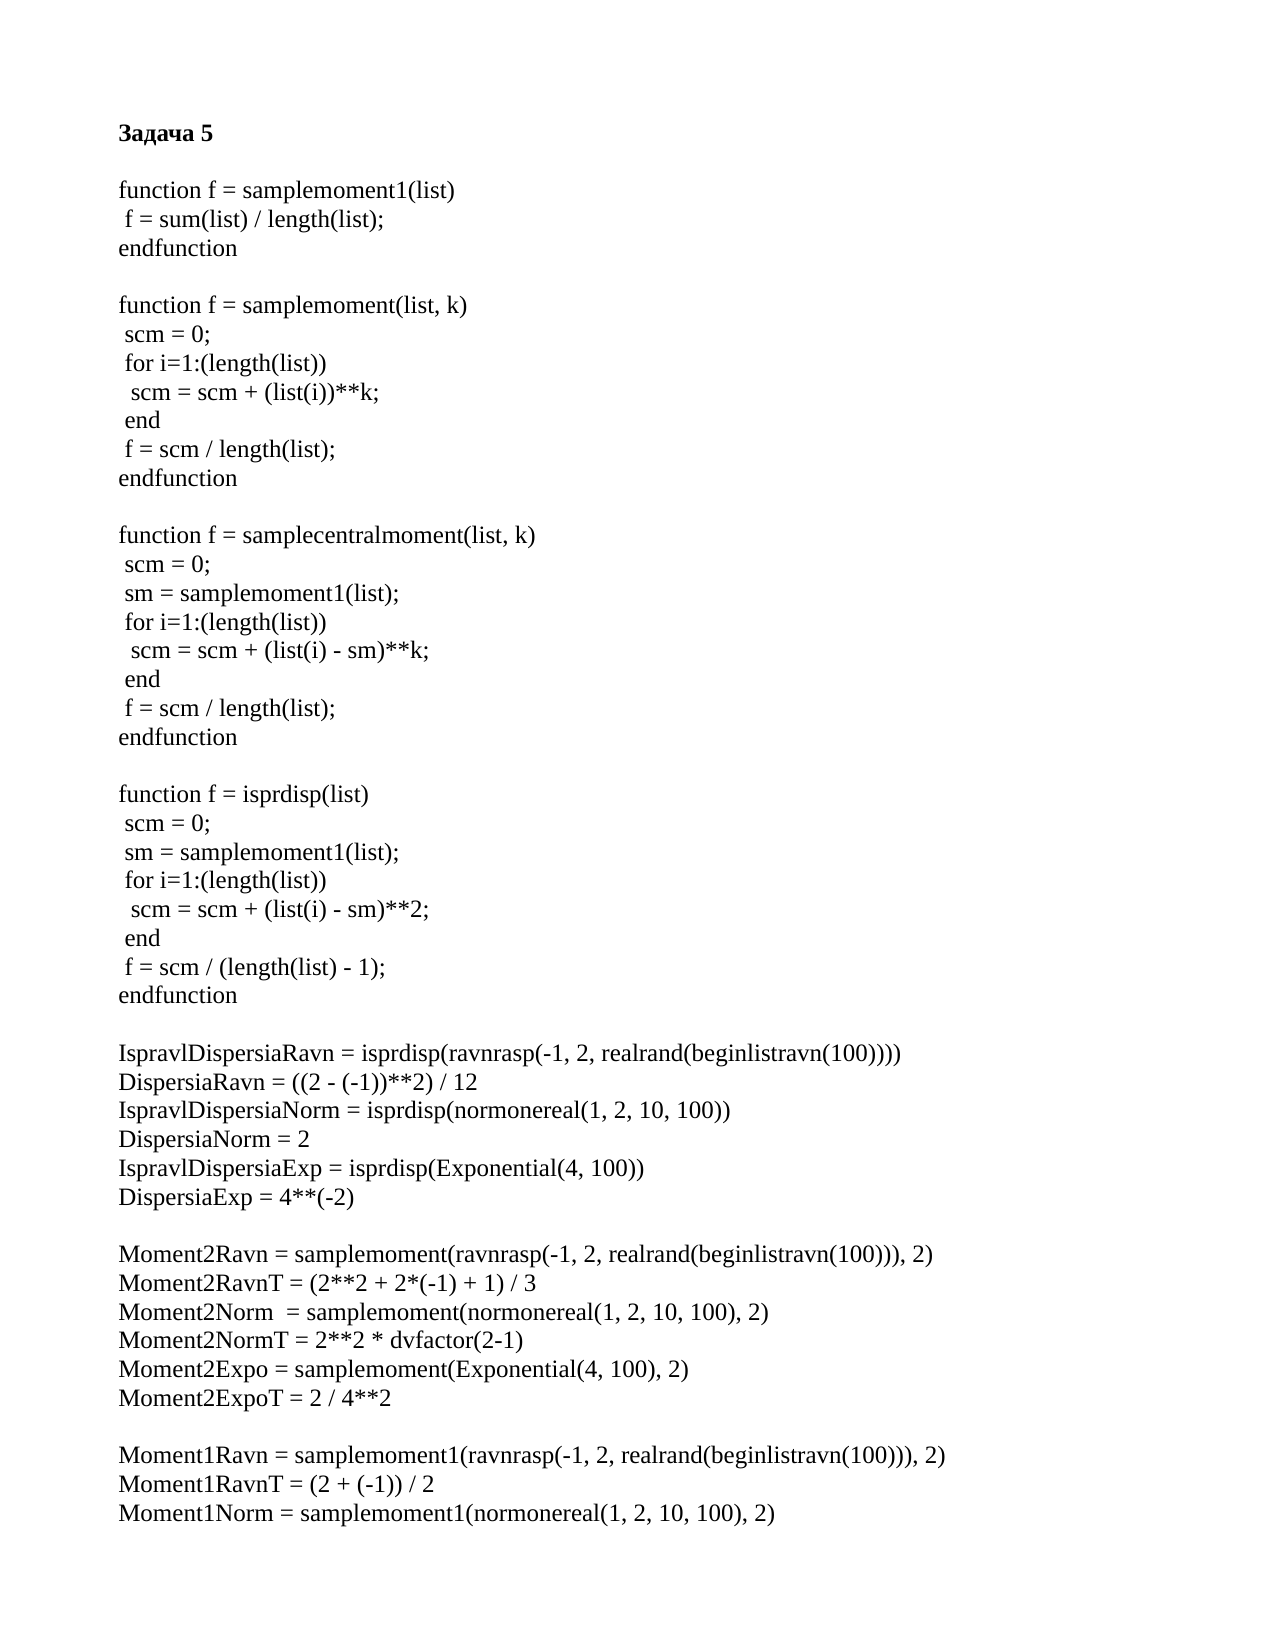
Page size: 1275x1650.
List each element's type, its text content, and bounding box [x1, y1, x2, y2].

text Задача 5 [118, 118, 1157, 147]
text IspravlDispersiaRavn = isprdisp(ravnrasp(-1, 2, realrand(beginlistravn(100)))) [118, 1038, 1157, 1067]
text Moment2ExpoT = 2 / 4**2 [118, 1383, 1157, 1412]
text end [118, 664, 1157, 693]
text scm = 0; [118, 549, 1157, 578]
text endfunction [118, 233, 1157, 262]
text endfunction [118, 722, 1157, 751]
text scm = scm + (list(i) - sm)**2; [118, 894, 1157, 923]
text f = sum(list) / length(list); [118, 204, 1157, 233]
text scm = scm + (list(i) - sm)**k; [118, 636, 1157, 664]
text f = scm / length(list); [118, 434, 1157, 463]
text IspravlDispersiaNorm = isprdisp(normonereal(1, 2, 10, 100)) [118, 1096, 1157, 1124]
text for i=1:(length(list)) [118, 348, 1157, 377]
text Moment1Ravn = samplemoment1(ravnrasp(-1, 2, realrand(beginlistravn(100))), 2) [118, 1441, 1157, 1469]
text Moment2NormT = 2**2 * dvfactor(2-1) [118, 1326, 1157, 1354]
text scm = 0; [118, 808, 1157, 837]
text for i=1:(length(list)) [118, 607, 1157, 636]
text Moment2Ravn = samplemoment(ravnrasp(-1, 2, realrand(beginlistravn(100))), 2) [118, 1239, 1157, 1268]
text scm = scm + (list(i))**k; [118, 377, 1157, 406]
text function f = samplecentralmoment(list, k) [118, 521, 1157, 549]
text function f = samplemoment1(list) [118, 176, 1157, 204]
text Moment1RavnT = (2 + (-1)) / 2 [118, 1469, 1157, 1498]
text end [118, 406, 1157, 434]
text Moment2Expo = samplemoment(Exponential(4, 100), 2) [118, 1354, 1157, 1383]
text endfunction [118, 981, 1157, 1009]
text function f = isprdisp(list) [118, 779, 1157, 808]
text Moment1Norm = samplemoment1(normonereal(1, 2, 10, 100), 2) [118, 1498, 1157, 1527]
text Moment2Norm = samplemoment(normonereal(1, 2, 10, 100), 2) [118, 1297, 1157, 1326]
text sm = samplemoment1(list); [118, 578, 1157, 607]
text endfunction [118, 463, 1157, 492]
text for i=1:(length(list)) [118, 866, 1157, 894]
text Moment2RavnT = (2**2 + 2*(-1) + 1) / 3 [118, 1268, 1157, 1297]
text end [118, 923, 1157, 952]
text f = scm / length(list); [118, 693, 1157, 722]
text f = scm / (length(list) - 1); [118, 952, 1157, 981]
text DispersiaNorm = 2 [118, 1124, 1157, 1153]
text IspravlDispersiaExp = isprdisp(Exponential(4, 100)) [118, 1153, 1157, 1182]
text DispersiaRavn = ((2 - (-1))**2) / 12 [118, 1067, 1157, 1096]
text DispersiaExp = 4**(-2) [118, 1182, 1157, 1211]
text function f = samplemoment(list, k) [118, 291, 1157, 319]
text sm = samplemoment1(list); [118, 837, 1157, 866]
text scm = 0; [118, 319, 1157, 348]
